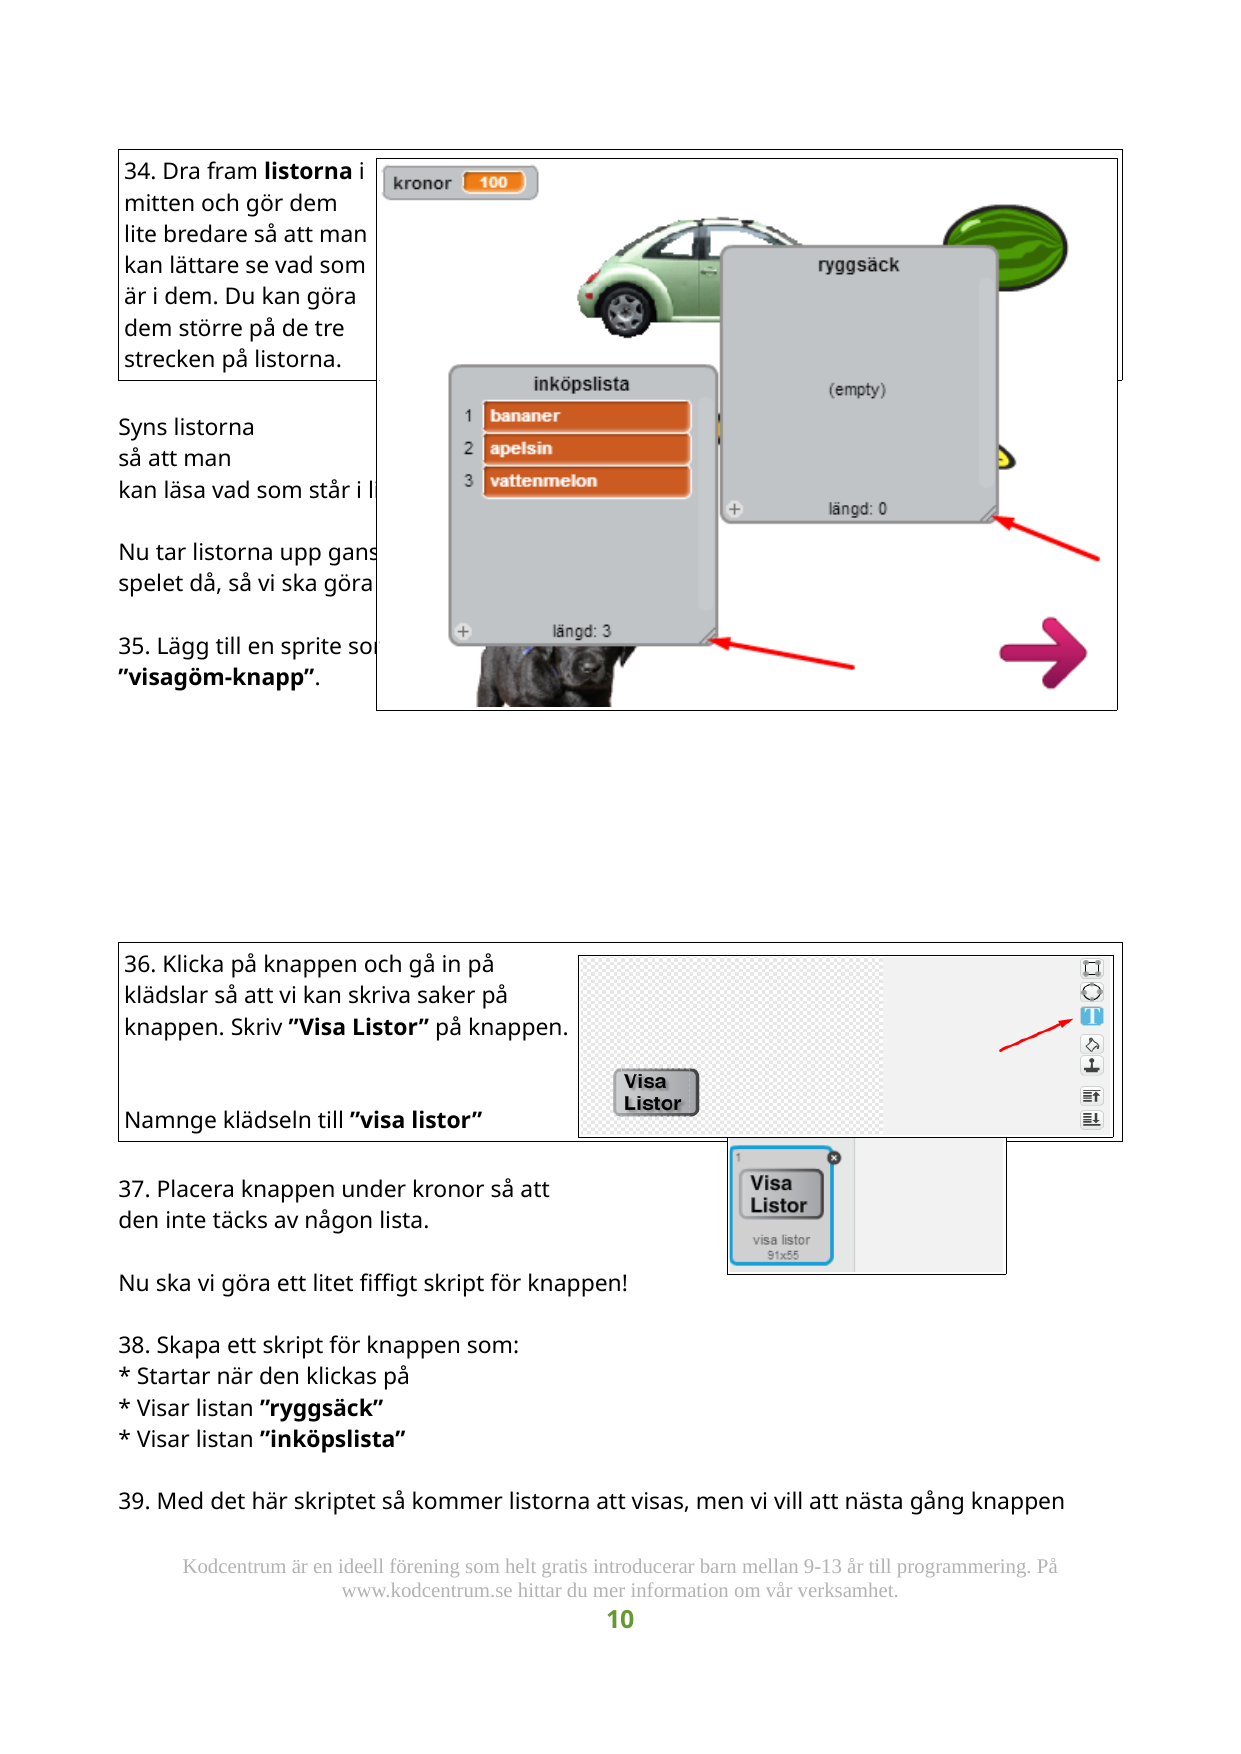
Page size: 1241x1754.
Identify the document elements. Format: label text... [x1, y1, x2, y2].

text Nu ska vi göra ett litet fiffigt skript för knappen! [118, 1266, 1122, 1298]
picture [580, 957, 1110, 1135]
picture [729, 1138, 1004, 1272]
table_header [579, 956, 1113, 1137]
text 39. Med det här skriptet så kommer listorna att visas, men vi vill att nästa gång knappen [118, 1485, 1122, 1516]
text Nu tar listorna upp ganska stor plats på skärmen. Det är lite knepigt att se vad som händer i spelet då, så vi ska göra en liten knapp som gör att spelaren kan se listorna när den vill. [118, 536, 376, 598]
table_header 34. Dra fram listorna i mitten och gör dem lite bredare så att man kan lättare se vad som är i dem. Du kan göra dem större på de tre strecken på listorna. [377, 159, 1117, 710]
text Syns listorna [118, 411, 376, 442]
text 35. Lägg till en sprite som ser ut som en knapp. Jag valde ”saker/Button3”. Ge den namnet ”visagöm-knapp”. [118, 630, 376, 692]
table_header [1007, 958, 1122, 1141]
text 38. Skapa ett skript för knappen som: [118, 1329, 1122, 1360]
table_header 36. Klicka på knappen och gå in på klädslar så att vi kan skriva saker på knappen. Skriv ”Visa Listor” på knappen. Namnge klädseln till ”visa listor” [119, 958, 727, 1141]
text * Visar listan ”ryggsäck” [118, 1391, 1122, 1423]
text så att man [118, 442, 376, 473]
text [1007, 1173, 1122, 1204]
text [1007, 1204, 1122, 1235]
table_header 34. Dra fram listorna i mitten och gör dem lite bredare så att man kan lättare se vad som är i dem. Du kan göra dem större på de tre strecken på listorna. [119, 150, 1122, 380]
text kan läsa vad som står i listorna? (ryggsäcken är tom fortfarande). [118, 473, 376, 505]
table_header [119, 943, 1122, 957]
text 37. Placera knappen under kronor så att [118, 1173, 727, 1204]
text * Startar när den klickas på [118, 1360, 1122, 1391]
text * Visar listan ”inköpslista” [118, 1423, 1122, 1454]
picture [379, 161, 1114, 707]
text den inte täcks av någon lista. [118, 1204, 727, 1235]
